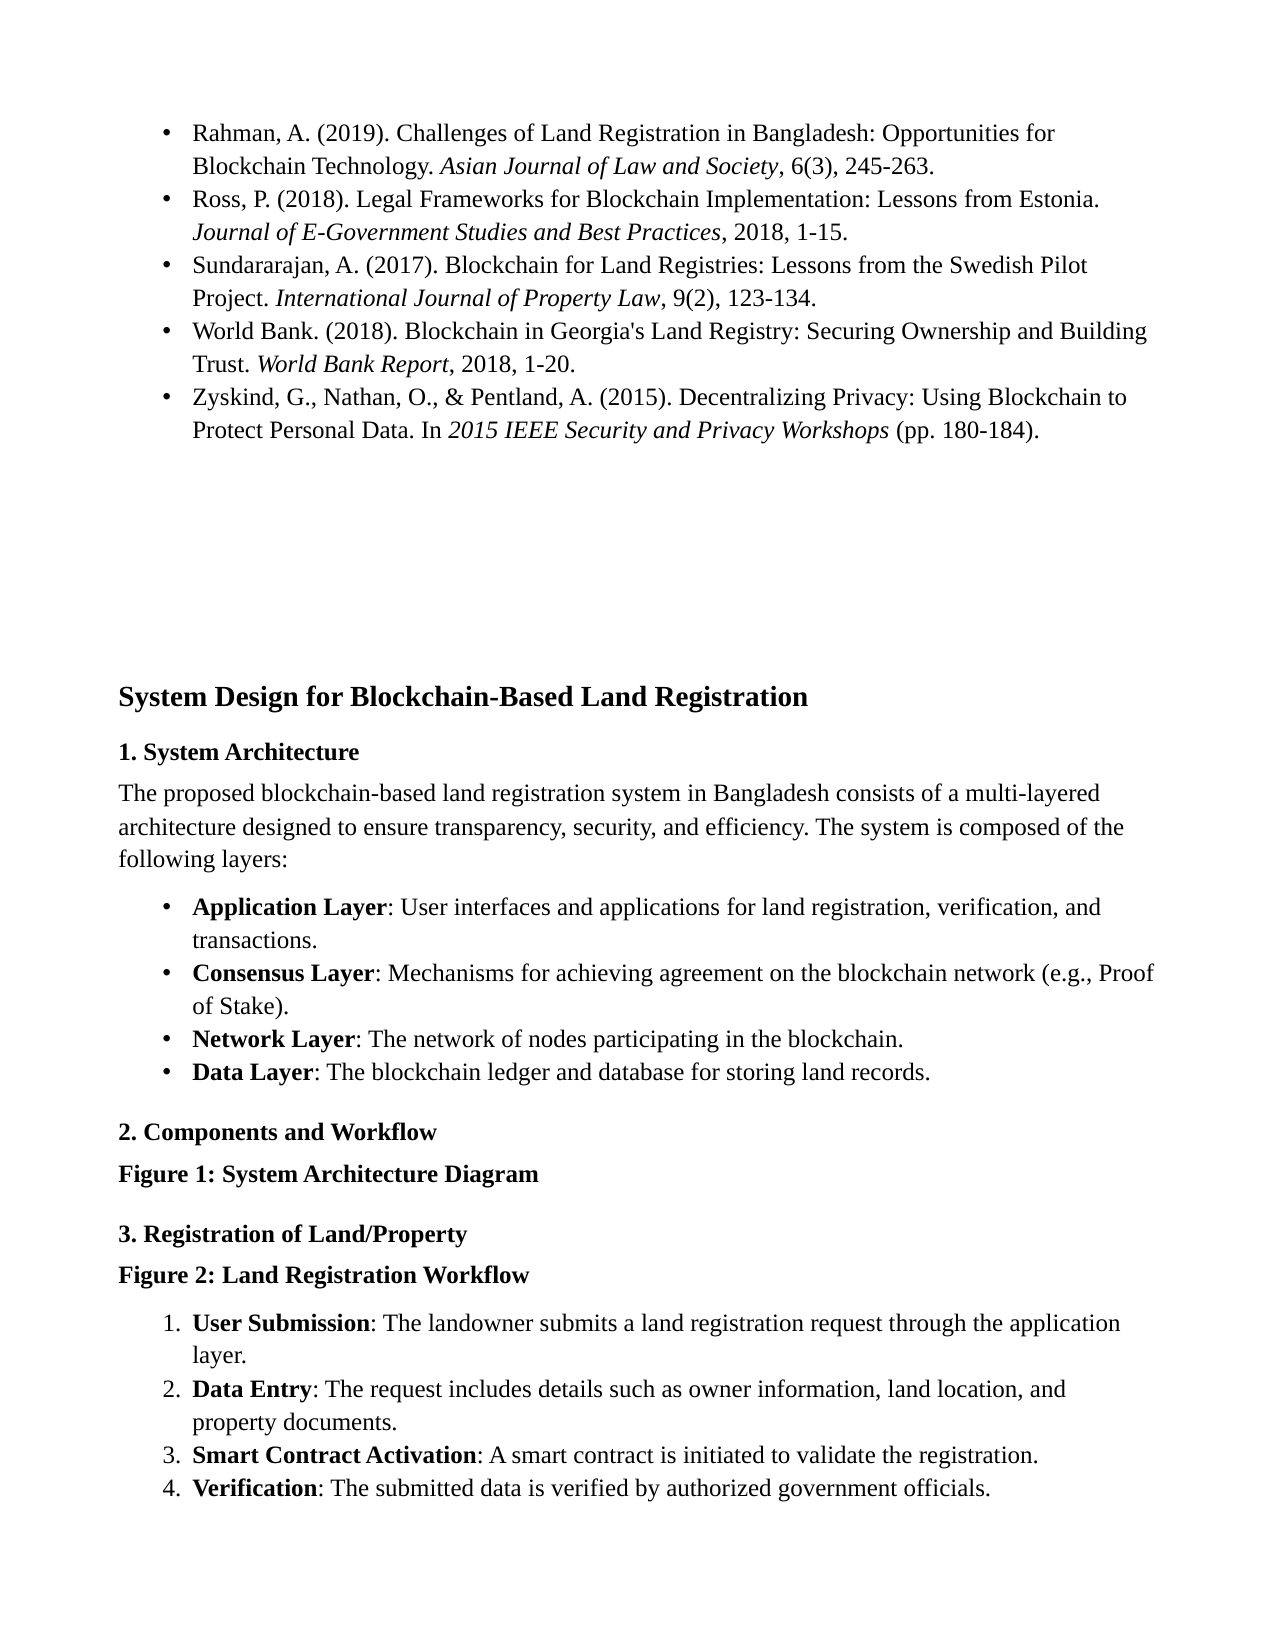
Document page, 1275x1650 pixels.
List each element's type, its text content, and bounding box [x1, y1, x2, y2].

text The proposed blockchain-based land registration system in Bangladesh consists of a multi-layered architecture designed to ensure transparency, security, and efficiency. The system is composed of the following layers: [118, 778, 1157, 873]
list Zyskind, G., Nathan, O., & Pentland, A. (2015). Decentralizing Privacy: Using Blockchain to Protect Personal Data. In 2015 IEEE Security and Privacy Workshops (pp. 180-184). [162, 382, 1157, 444]
list Consensus Layer: Mechanisms for achieving agreement on the blockchain network (e.g., Proof of Stake). [162, 958, 1157, 1020]
subtitle System Design for Blockchain-Based Land Registration [118, 679, 1157, 712]
text Figure 1: System Architecture Diagram [118, 1159, 1157, 1187]
list Data Layer: The blockchain ledger and database for storing land records. [162, 1057, 1157, 1086]
list Verification: The submitted data is verified by authorized government officials. [162, 1473, 1157, 1501]
subtitle 1. System Architecture [118, 737, 1157, 766]
list Data Entry: The request includes details such as owner information, land location, and property documents. [162, 1374, 1157, 1435]
text Figure 2: Land Registration Workflow [118, 1260, 1157, 1289]
list World Bank. (2018). Blockchain in Georgia's Land Registry: Securing Ownership and Building Trust. World Bank Report, 2018, 1-20. [162, 316, 1157, 378]
list Smart Contract Activation: A smart contract is initiated to validate the registration. [162, 1440, 1157, 1468]
list Ross, P. (2018). Legal Frameworks for Blockchain Implementation: Lessons from Estonia. Journal of E-Government Studies and Best Practices, 2018, 1-15. [162, 184, 1157, 246]
subtitle 3. Registration of Land/Property [118, 1219, 1157, 1247]
list User Submission: The landowner submits a land registration request through the application layer. [162, 1308, 1157, 1369]
list Application Layer: User interfaces and applications for land registration, verification, and transactions. [162, 892, 1157, 954]
subtitle 2. Components and Workflow [118, 1117, 1157, 1146]
list Rahman, A. (2019). Challenges of Land Registration in Bangladesh: Opportunities for Blockchain Technology. Asian Journal of Law and Society, 6(3), 245-263. [162, 118, 1157, 180]
list Network Layer: The network of nodes participating in the blockchain. [162, 1024, 1157, 1053]
list Sundararajan, A. (2017). Blockchain for Land Registries: Lessons from the Swedish Pilot Project. International Journal of Property Law, 9(2), 123-134. [162, 250, 1157, 312]
